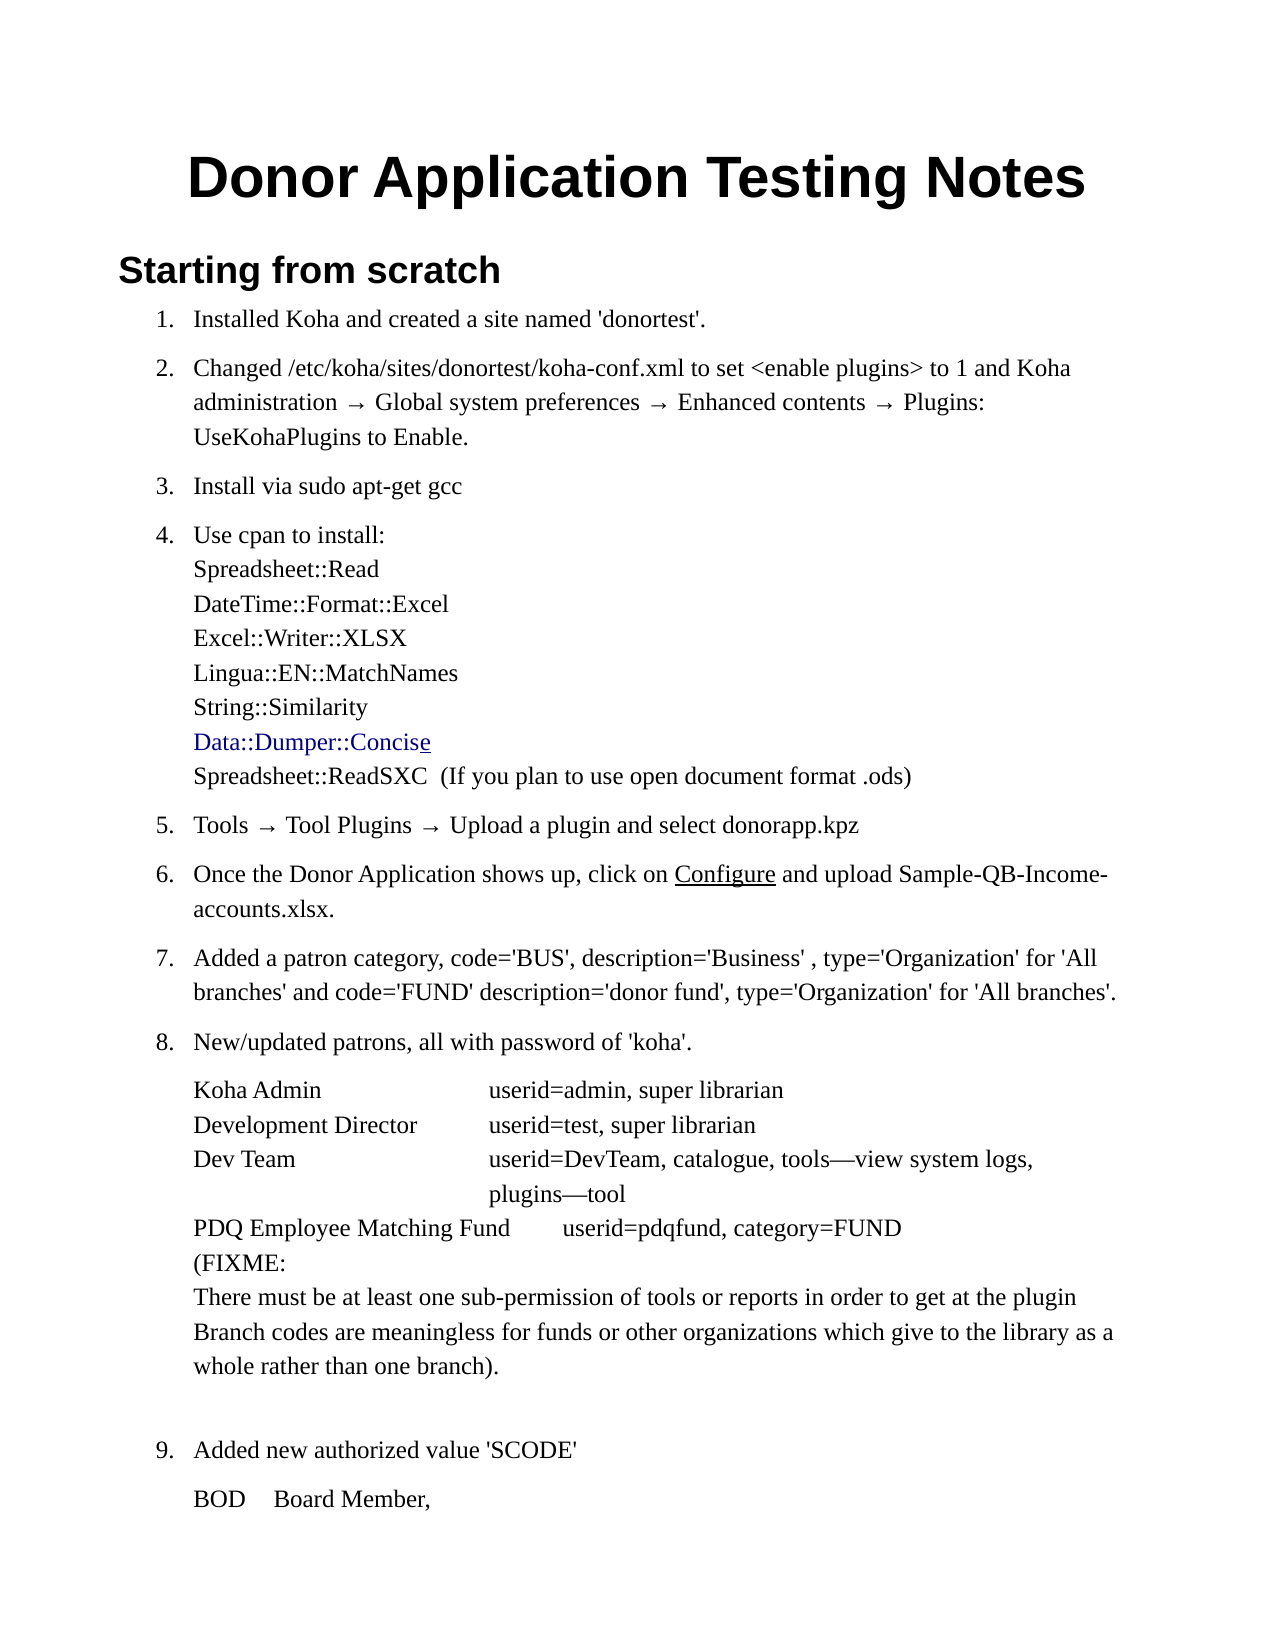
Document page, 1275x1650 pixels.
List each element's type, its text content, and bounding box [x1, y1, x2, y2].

list Installed Koha and created a site named 'donortest'. [156, 304, 1157, 333]
list New/updated patrons, all with password of 'koha'. [156, 1027, 1157, 1055]
list Install via sudo apt-get gcc [156, 471, 1157, 500]
list BOD Board Member, [156, 1484, 1157, 1513]
list Once the Donor Application shows up, click on Configure and upload Sample-QB-Income-accounts.xlsx. [156, 859, 1157, 923]
list Koha Admin userid=admin, super librarian Development Director userid=test, super librarian Dev Team userid=DevTeam, catalogue, tools—view system logs, plugins—tool PDQ Employee Matching Fund userid=pdqfund, category=FUND (FIXME: There must be at least one sub-permission of tools or reports in order to get at the plugin Branch codes are meaningless for funds or other organizations which give to the library as a whole rather than one branch). [156, 1076, 1157, 1415]
list Added a patron category, code='BUS', description='Business' , type='Organization' for 'All branches' and code='FUND' description='donor fund', type='Organization' for 'All branches'. [156, 943, 1157, 1006]
list Tools → Tool Plugins → Upload a plugin and select donorapp.kpz [156, 810, 1157, 839]
list Use cpan to install: Spreadsheet::Read DateTime::Format::Excel Excel::Writer::XLSX Lingua::EN::MatchNames String::Similarity Data::Dumper::Concise Spreadsheet::ReadSXC (If you plan to use open document format .ods) [156, 520, 1157, 790]
subtitle Starting from scratch [118, 248, 1157, 291]
list Changed /etc/koha/sites/donortest/koha-conf.xml to set <enable plugins> to 1 and Koha administration → Global system preferences → Enhanced contents → Plugins: UseKohaPlugins to Enable. [156, 353, 1157, 451]
list Added new authorized value 'SCODE' [156, 1435, 1157, 1464]
title Donor Application Testing Notes [118, 143, 1157, 210]
